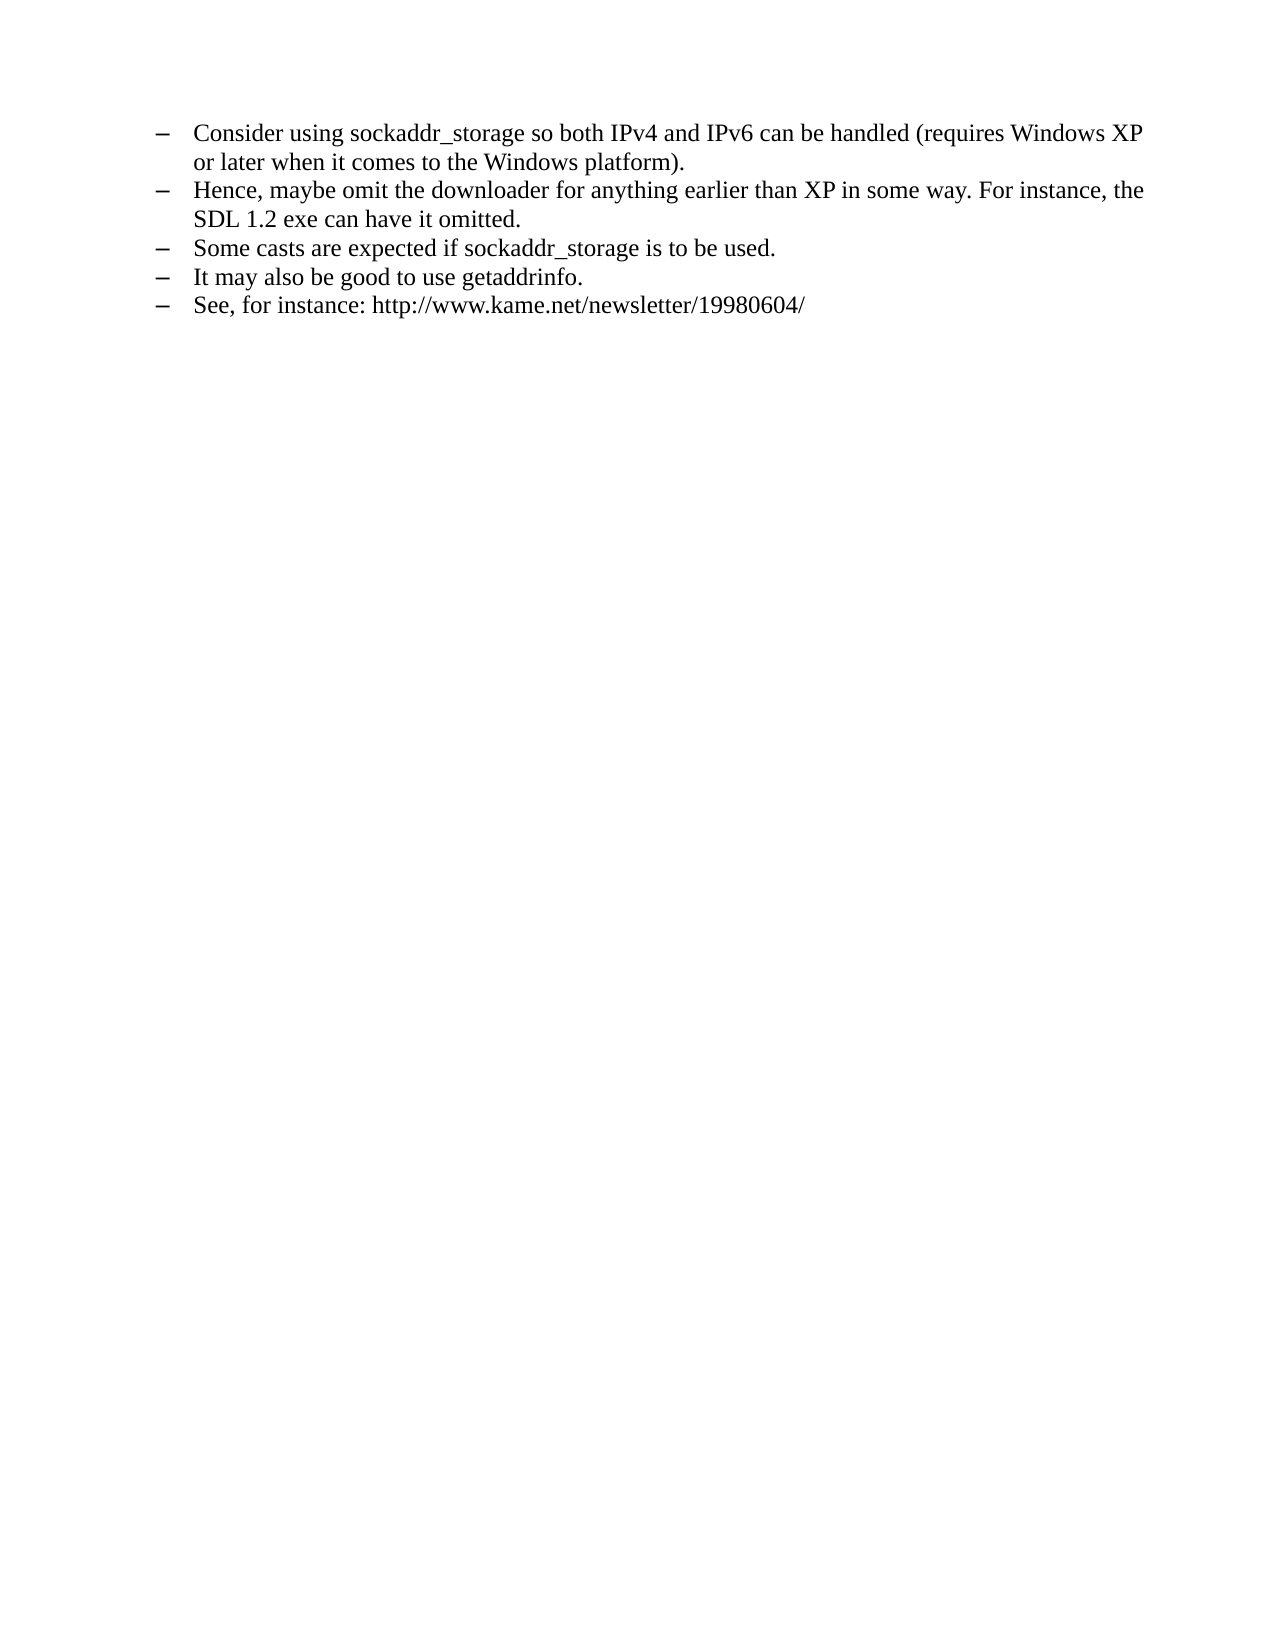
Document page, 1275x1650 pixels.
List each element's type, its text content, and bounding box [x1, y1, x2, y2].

list It may also be good to use getaddrinfo. [156, 262, 1157, 291]
list Hence, maybe omit the downloader for anything earlier than XP in some way. For instance, the SDL 1.2 exe can have it omitted. [156, 176, 1157, 233]
list See, for instance: http://www.kame.net/newsletter/19980604/ [156, 291, 1157, 319]
list Consider using sockaddr_storage so both IPv4 and IPv6 can be handled (requires Windows XP or later when it comes to the Windows platform). [156, 118, 1157, 176]
list Some casts are expected if sockaddr_storage is to be used. [156, 233, 1157, 262]
